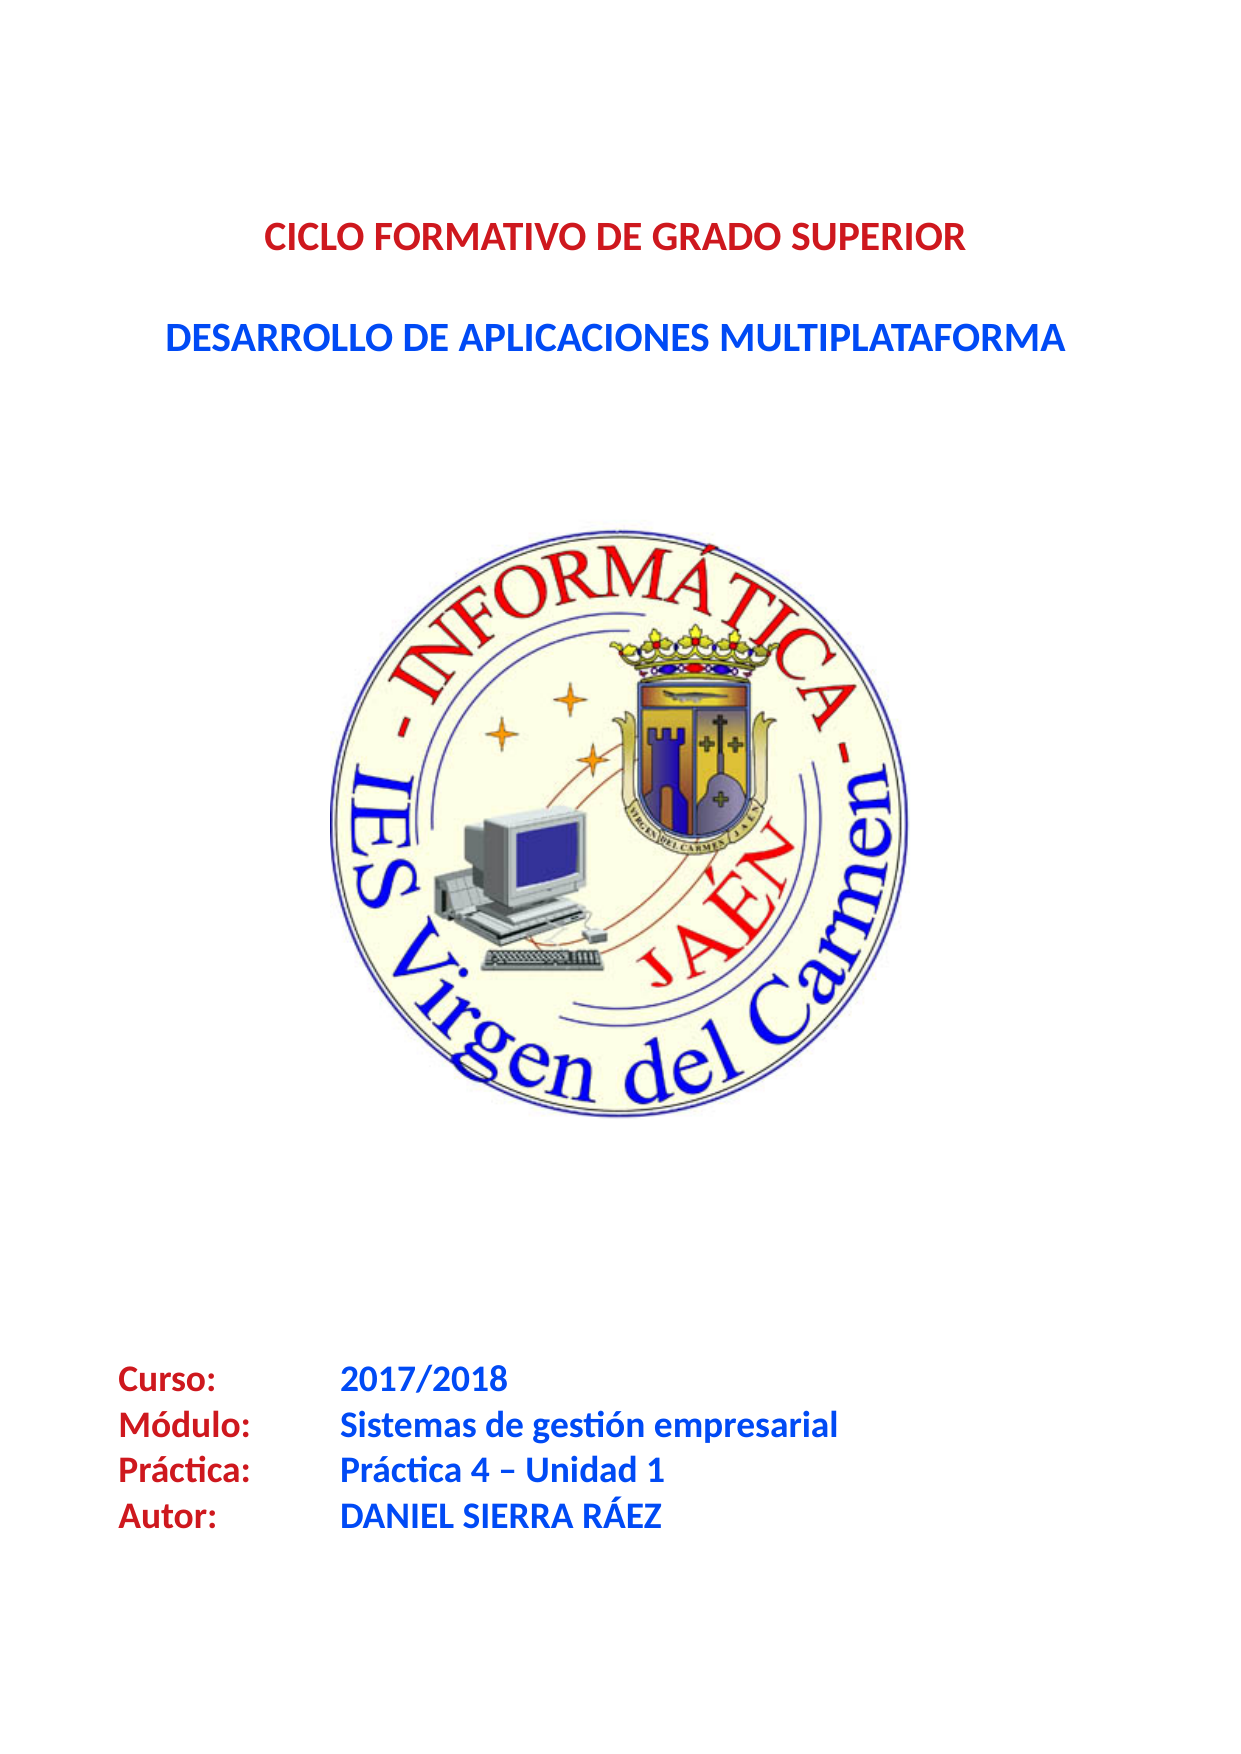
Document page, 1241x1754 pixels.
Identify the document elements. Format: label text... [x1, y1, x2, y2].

text Autor: DANIEL SIERRA RÁEZ [118, 1492, 1122, 1538]
text CICLO FORMATIVO DE GRADO SUPERIOR [118, 210, 1122, 261]
text Práctica: Práctica 4 – Unidad 1 [118, 1446, 1122, 1492]
text DESARROLLO DE APLICACIONES MULTIPLATAFORMA [118, 311, 1122, 362]
text Módulo: Sistemas de gestión empresarial [118, 1401, 1122, 1446]
text Curso: 2017/2018 [118, 1355, 1122, 1401]
picture [330, 483, 911, 1120]
